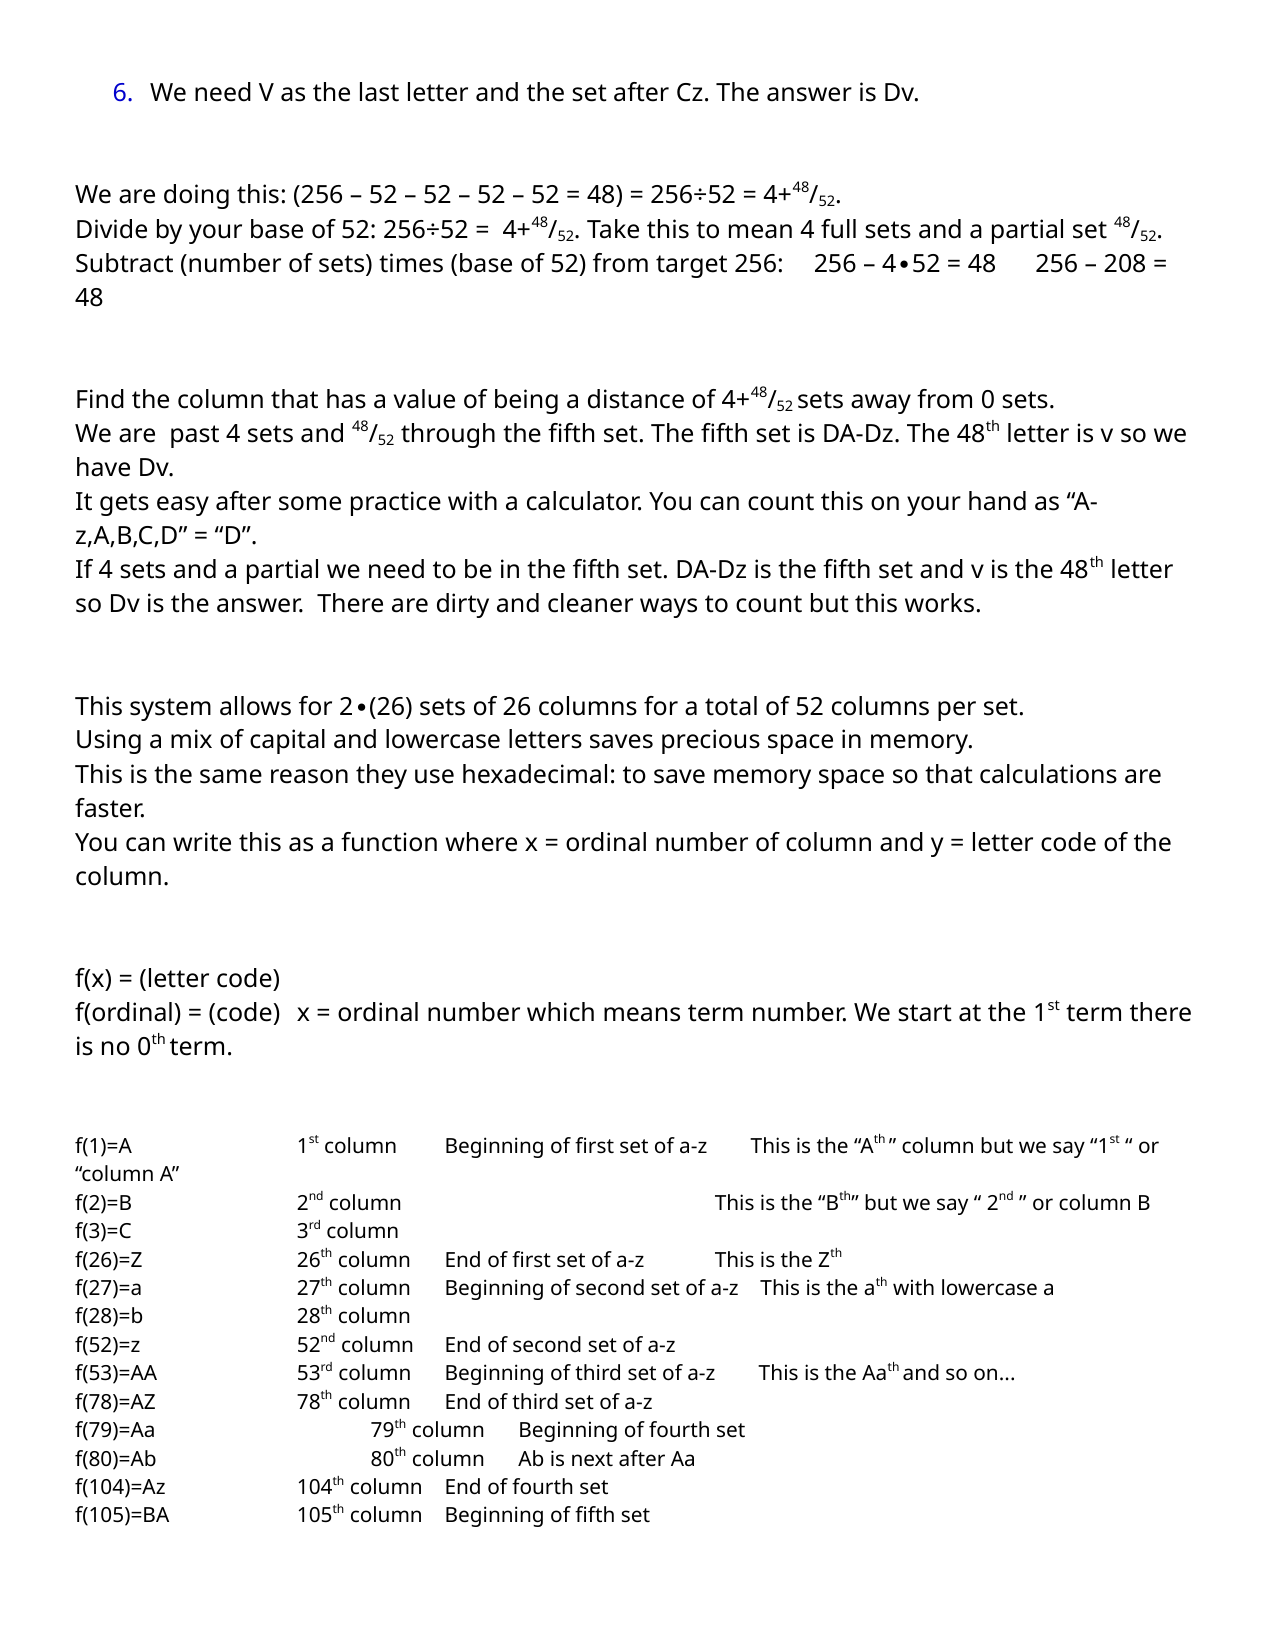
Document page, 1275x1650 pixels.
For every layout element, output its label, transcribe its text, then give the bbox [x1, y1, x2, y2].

text Using a mix of capital and lowercase letters saves precious space in memory. [75, 722, 1200, 756]
text f(3)=C 3rd column [75, 1216, 1200, 1245]
list We need V as the last letter and the set after Cz. The answer is Dv. [112, 75, 1200, 109]
text f(1)=A 1st column Beginning of first set of a-z This is the “Ath ” column but we say “1st “ or “column A” [75, 1131, 1200, 1188]
text f(27)=a 27th column Beginning of second set of a-z This is the ath with lowercase a [75, 1273, 1200, 1302]
text This is the same reason they use hexadecimal: to save memory space so that calculations are faster. [75, 756, 1200, 824]
text f(x) = (letter code) [75, 961, 1200, 995]
text f(105)=BA 105th column Beginning of fifth set [75, 1501, 1200, 1529]
text f(78)=AZ 78th column End of third set of a-z [75, 1387, 1200, 1415]
text Divide by your base of 52: 256÷52 = 4+48/52. Take this to mean 4 full sets and a partial set 48/52. [75, 211, 1200, 245]
text It gets easy after some practice with a calculator. You can count this on your hand as “A-z,A,B,C,D” = “D”. [75, 484, 1200, 552]
text We are past 4 sets and 48/52 through the fifth set. The fifth set is DA-Dz. The 48th letter is v so we have Dv. [75, 416, 1200, 484]
text We are doing this: (256 – 52 – 52 – 52 – 52 = 48) = 256÷52 = 4+48/52. [75, 177, 1200, 211]
text f(80)=Ab 80th column Ab is next after Aa [75, 1444, 1200, 1472]
text f(26)=Z 26th column End of first set of a-z This is the Zth [75, 1245, 1200, 1273]
text f(79)=Aa 79th column Beginning of fourth set [75, 1415, 1200, 1444]
text Subtract (number of sets) times (base of 52) from target 256: 256 – 4∙52 = 48 256 – 208 = 48 [75, 245, 1200, 313]
text Find the column that has a value of being a distance of 4+48/52 sets away from 0 sets. [75, 382, 1200, 416]
text f(ordinal) = (code) x = ordinal number which means term number. We start at the 1st term there is no 0th term. [75, 995, 1200, 1063]
text f(53)=AA 53rd column Beginning of third set of a-z This is the Aath and so on... [75, 1358, 1200, 1387]
text You can write this as a function where x = ordinal number of column and y = letter code of the column. [75, 824, 1200, 892]
text f(2)=B 2nd column This is the “Bth” but we say “ 2nd ” or column B [75, 1188, 1200, 1216]
text f(28)=b 28th column [75, 1302, 1200, 1330]
text f(52)=z 52nd column End of second set of a-z [75, 1330, 1200, 1358]
text If 4 sets and a partial we need to be in the fifth set. DA-Dz is the fifth set and v is the 48th letter so Dv is the answer. There are dirty and cleaner ways to count but this works. [75, 552, 1200, 620]
text f(104)=Az 104th column End of fourth set [75, 1472, 1200, 1501]
text This system allows for 2∙(26) sets of 26 columns for a total of 52 columns per set. [75, 688, 1200, 722]
